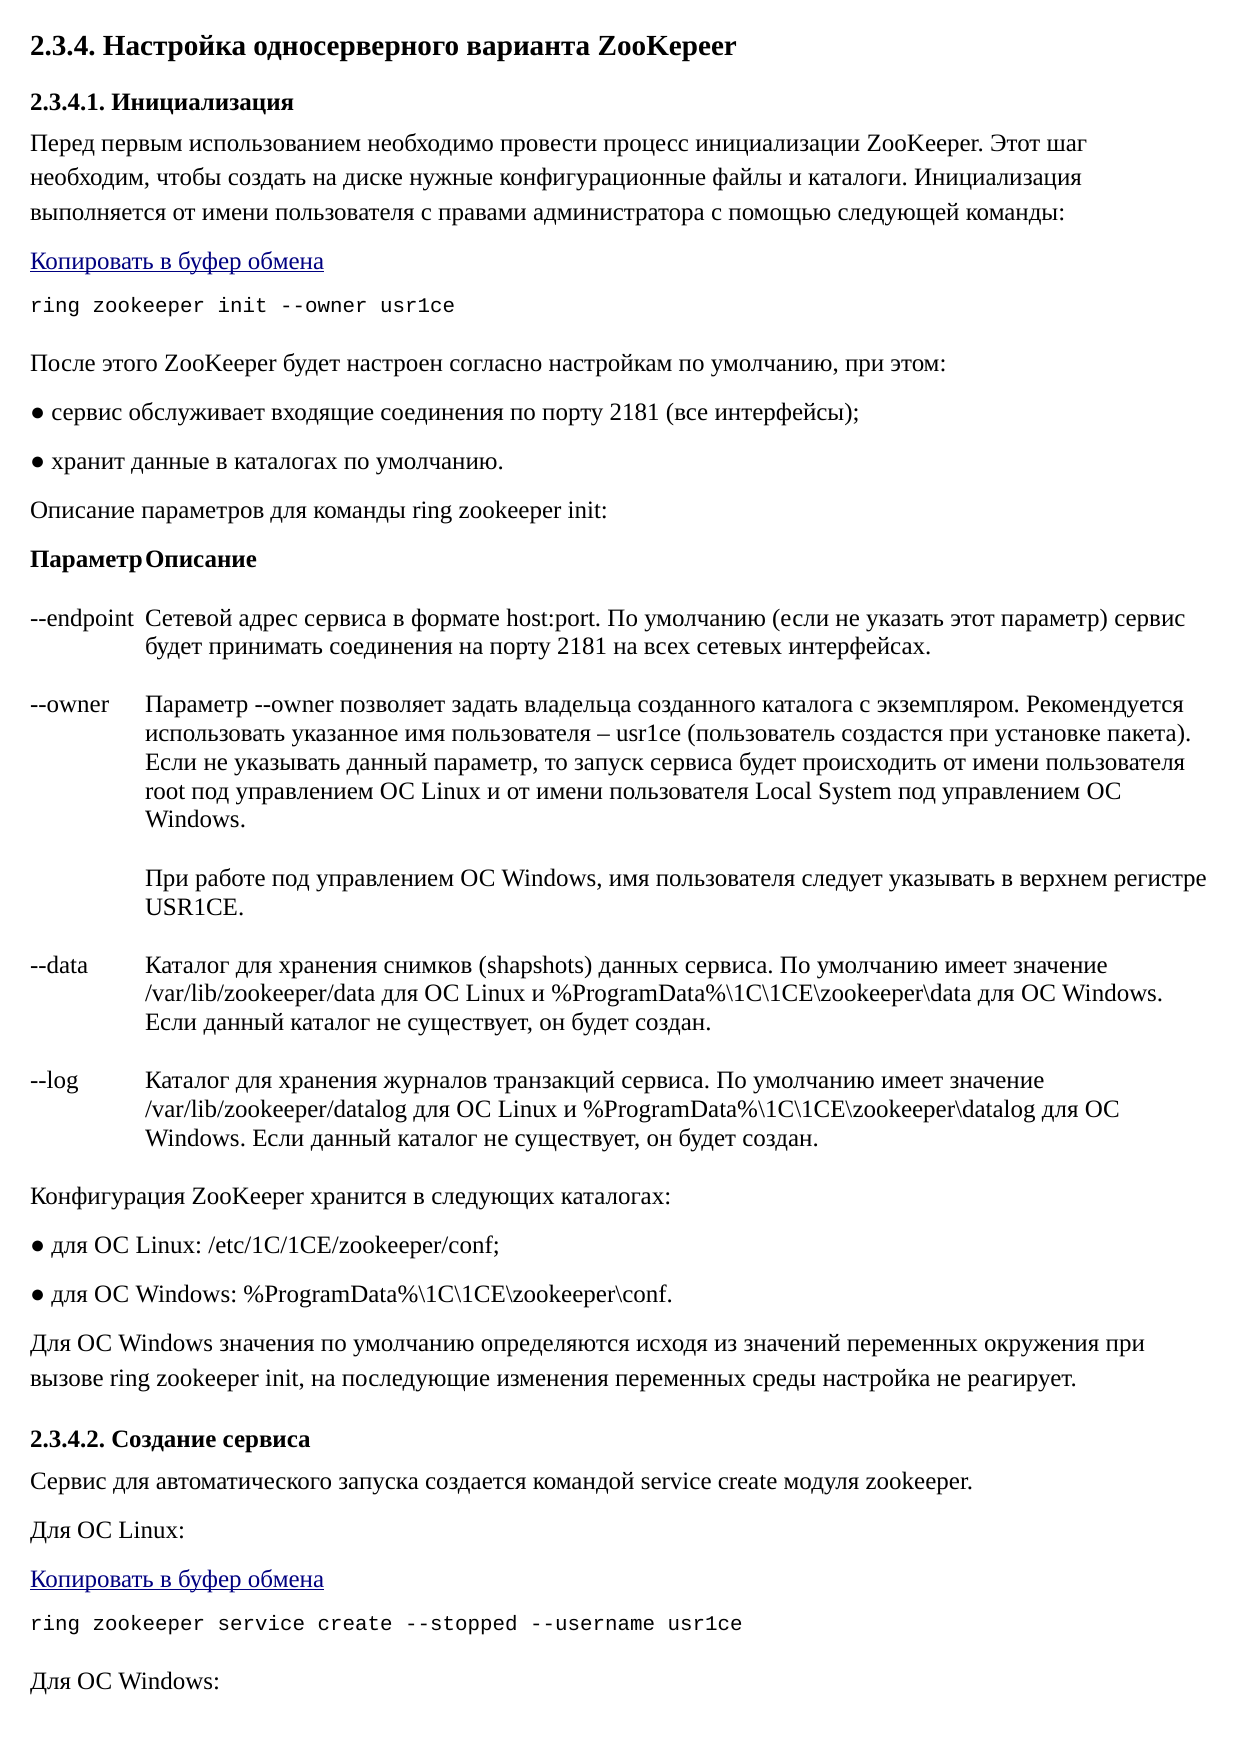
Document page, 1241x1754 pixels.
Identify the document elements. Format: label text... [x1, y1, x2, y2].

table_cell Каталог для хранения снимков (shapshots) данных сервиса. По умолчанию имеет значение /var/lib/zookeeper/data для ОС Linux и %ProgramData%\1C\1CE\zookeeper\data для ОС Windows. Если данный каталог не существует, он будет создан. [145, 950, 1211, 1066]
subtitle 2.3.4.2. Создание сервиса [30, 1424, 1211, 1453]
table_cell Сетевой адрес сервиса в формате host:port. По умолчанию (если не указать этот параметр) сервис будет принимать соединения на порту 2181 на всех сетевых интерфейсах. [145, 603, 1211, 689]
table_header Параметр [30, 544, 145, 603]
text Для ОС Linux: [30, 1515, 1211, 1543]
text Копировать в буфер обмена [30, 246, 1211, 275]
text Описание параметров для команды ring zookeeper init: [30, 495, 1211, 524]
text ring zookeeper service create --stopped --username usr1ce [30, 1613, 1211, 1637]
text Сервис для автоматического запуска создается командой service create модуля zookeeper. [30, 1466, 1211, 1494]
subtitle 2.3.4. Настройка односерверного варианта ZooKepeer [30, 28, 1211, 62]
text Для ОС Windows: [30, 1666, 1211, 1695]
text Перед первым использованием необходимо провести процесс инициализации ZooKeeper. Этот шаг необходим, чтобы создать на диске нужные конфигурационные файлы и каталоги. Инициализация выполняется от имени пользователя с правами администратора с помощью следующей команды: [30, 128, 1211, 226]
table_cell Каталог для хранения журналов транзакций сервиса. По умолчанию имеет значение /var/lib/zookeeper/datalog для ОС Linux и %ProgramData%\1C\1CE\zookeeper\datalog для ОС Windows. Если данный каталог не существует, он будет создан. [145, 1066, 1211, 1181]
table_cell Параметр --owner позволяет задать владельца созданного каталога с экземпляром. Рекомендуется использовать указанное имя пользователя – usr1ce (пользователь создастся при установке пакета). Если не указывать данный параметр, то запуск сервиса будет происходить от имени пользователя root под управлением ОС Linux и от имени пользователя Local System под управлением ОС Windows. При работе под управлением ОС Windows, имя пользователя следует указывать в верхнем регистре USR1CE. [145, 690, 1211, 950]
subtitle 2.3.4.1. Инициализация [30, 87, 1211, 115]
text Конфигурация ZooKeeper хранится в следующих каталогах: [30, 1181, 1211, 1210]
text ● хранит данные в каталогах по умолчанию. [30, 446, 1211, 475]
table_cell --endpoint [30, 603, 145, 689]
text ● для ОС Windows: %ProgramData%\1C\1CE\zookeeper\conf. [30, 1279, 1211, 1308]
text Для ОС Windows значения по умолчанию определяются исходя из значений переменных окружения при вызове ring zookeeper init, на последующие изменения переменных среды настройка не реагирует. [30, 1328, 1211, 1392]
text ● сервис обслуживает входящие соединения по порту 2181 (все интерфейсы); [30, 397, 1211, 426]
table_cell --data [30, 950, 145, 1066]
table_cell --owner [30, 690, 145, 950]
text После этого ZooKeeper будет настроен согласно настройкам по умолчанию, при этом: [30, 348, 1211, 377]
table_header Описание [145, 544, 1211, 603]
text Копировать в буфер обмена [30, 1564, 1211, 1593]
table_cell --log [30, 1066, 145, 1181]
text ring zookeeper init --owner usr1ce [30, 295, 1211, 319]
text ● для ОС Linux: /etc/1C/1CE/zookeeper/conf; [30, 1230, 1211, 1259]
